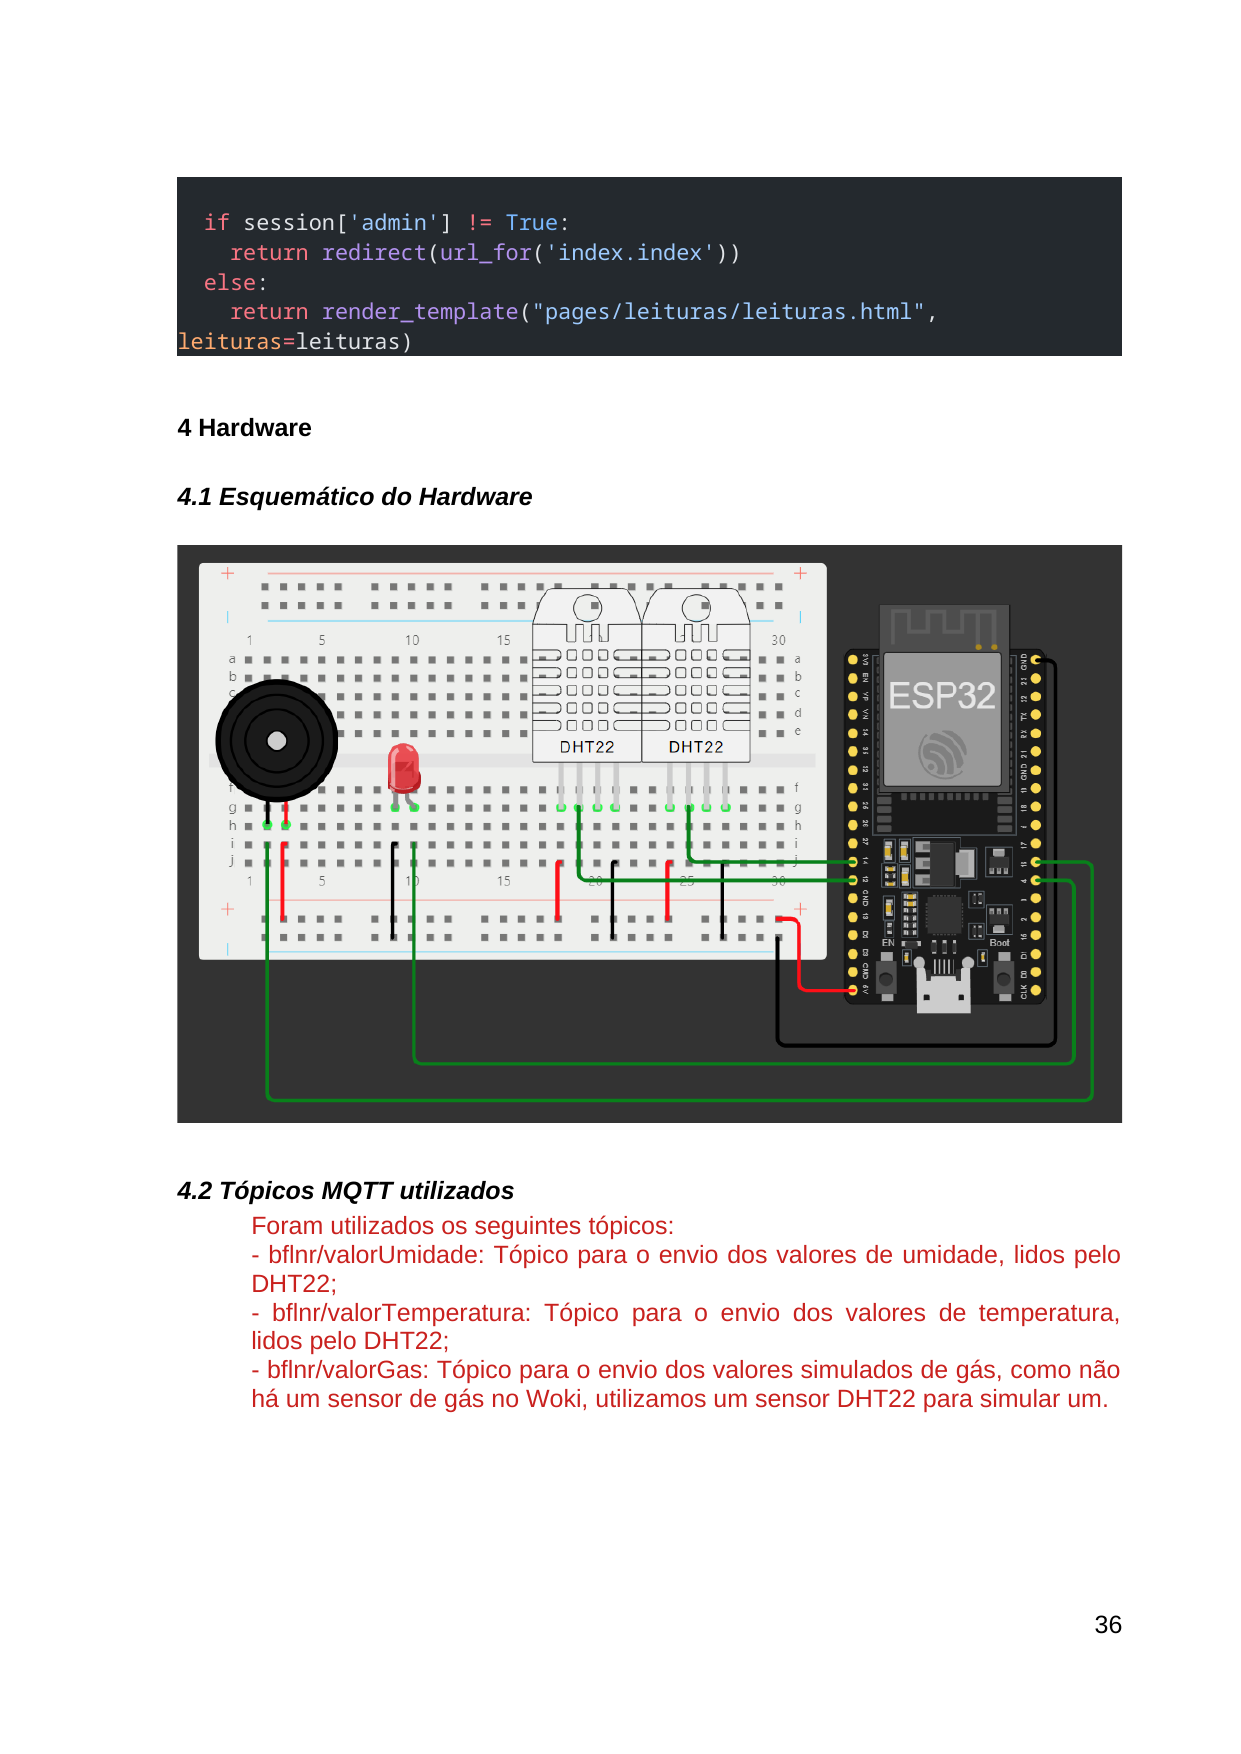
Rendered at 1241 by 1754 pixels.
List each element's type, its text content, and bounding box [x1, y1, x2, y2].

subtitle 4.1 Esquemático do Hardware [177, 482, 1122, 510]
subtitle 4.2 Tópicos MQTT utilizados [177, 1176, 1122, 1205]
text else: [177, 267, 1122, 296]
text Foram utilizados os seguintes tópicos: [177, 1211, 1122, 1240]
picture [177, 545, 1123, 1123]
text return render_template("pages/leituras/leituras.html", leituras=leituras) [177, 296, 1122, 356]
text - bflnr/valorTemperatura: Tópico para o envio dos valores de temperatura, lidos pelo DHT22; [251, 1297, 1122, 1355]
text - bflnr/valorUmidade: Tópico para o envio dos valores de umidade, lidos pelo DHT22; [251, 1240, 1122, 1297]
subtitle 4 Hardware [177, 413, 1122, 442]
text - bflnr/valorGas: Tópico para o envio dos valores simulados de gás, como não há um sensor de gás no Woki, utilizamos um sensor DHT22 para simular um. [251, 1355, 1122, 1412]
text if session['admin'] != True: [177, 207, 1122, 237]
text return redirect(url_for('index.index')) [177, 237, 1122, 267]
